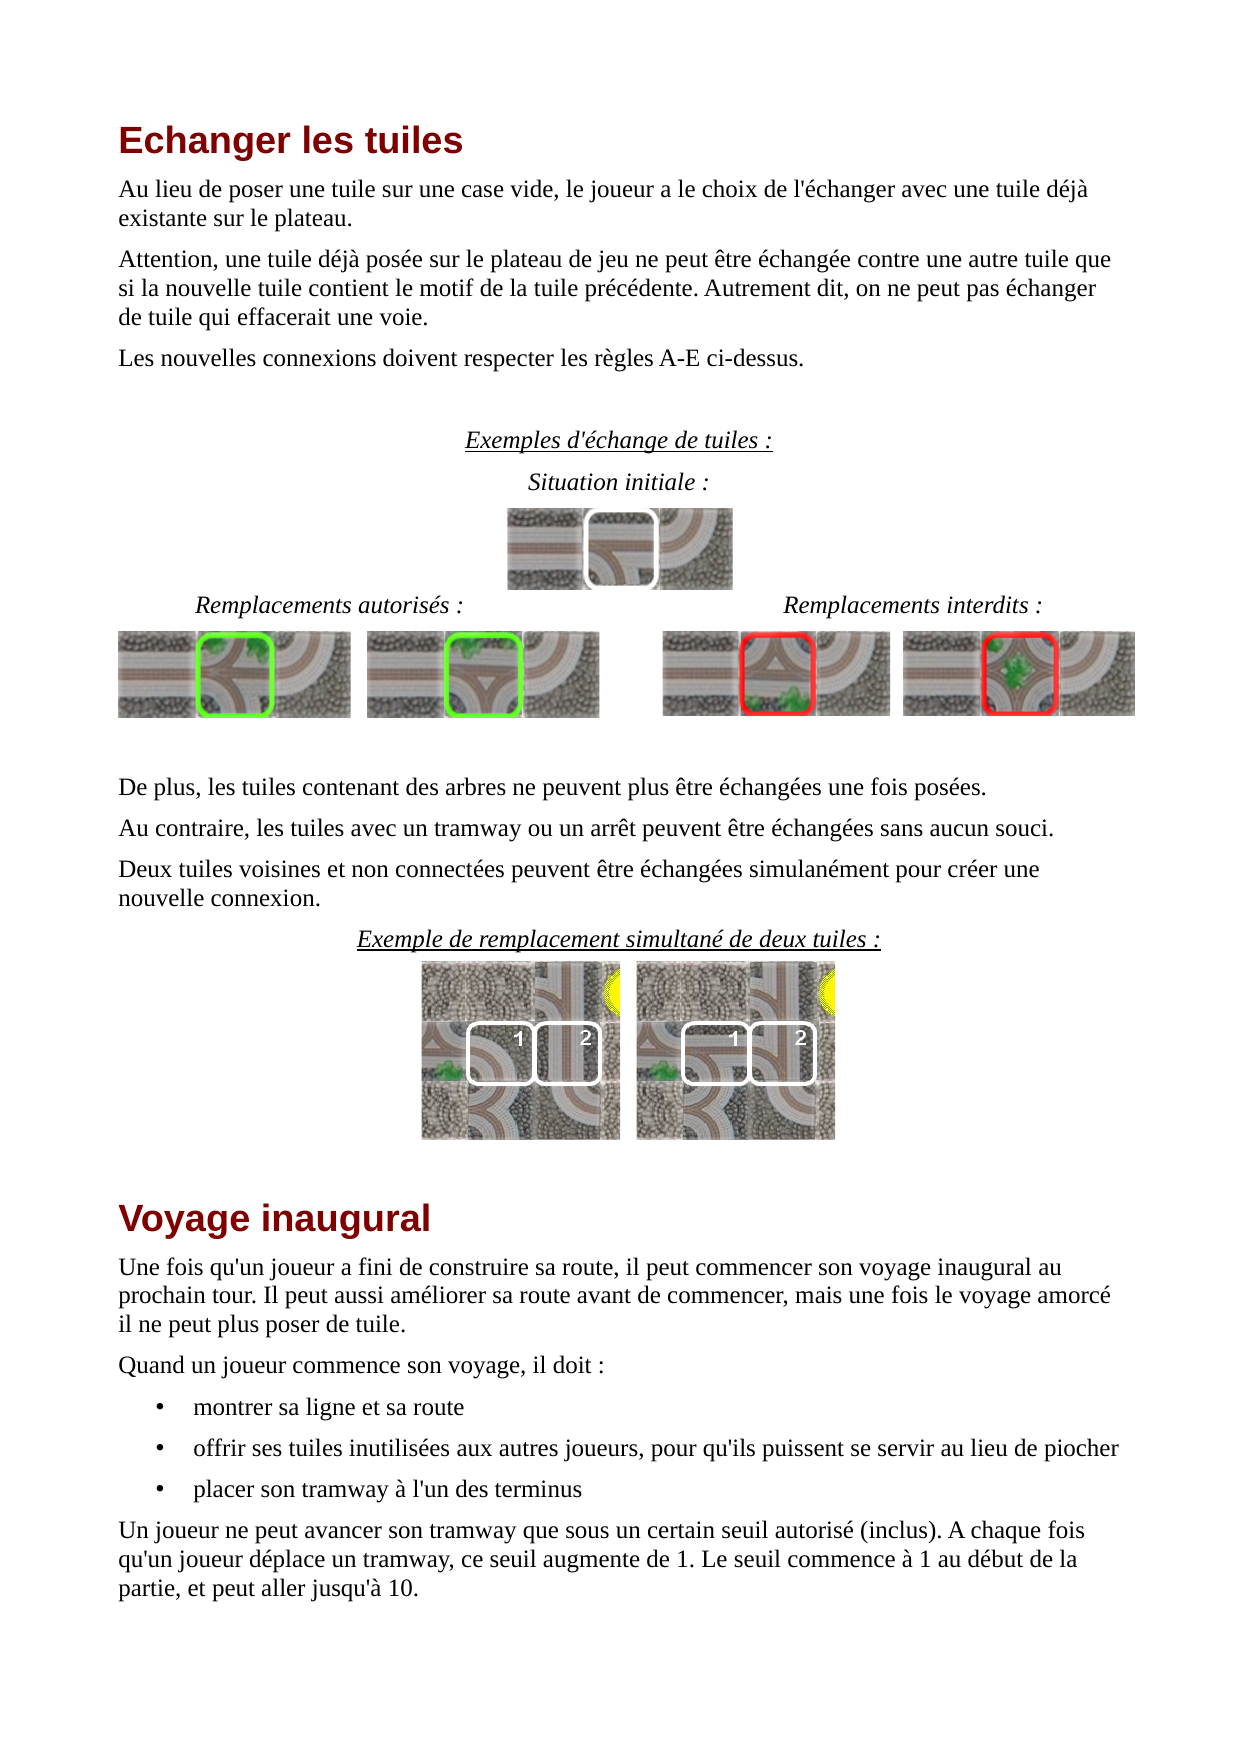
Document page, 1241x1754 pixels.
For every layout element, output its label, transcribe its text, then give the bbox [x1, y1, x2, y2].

text Exemple de remplacement simultané de deux tuiles : [118, 924, 1122, 953]
picture [507, 508, 733, 590]
subtitle Voyage inaugural [118, 1195, 1122, 1239]
text De plus, les tuiles contenant des arbres ne peuvent plus être échangées une fois posées. [118, 772, 1122, 801]
text Situation initiale : [118, 467, 1122, 496]
text Un joueur ne peut avancer son tramway que sous un certain seuil autorisé (inclus). A chaque fois qu'un joueur déplace un tramway, ce seuil augmente de 1. Le seuil commence à 1 au début de la partie, et peut aller jusqu'à 10. [118, 1515, 1122, 1602]
text Quand un joueur commence son voyage, il doit : [118, 1350, 1122, 1379]
text Les nouvelles connexions doivent respecter les règles A-E ci-dessus. [118, 343, 1122, 372]
text Attention, une tuile déjà posée sur le plateau de jeu ne peut être échangée contre une autre tuile que si la nouvelle tuile contient le motif de la tuile précédente. Autrement dit, on ne peut pas échanger de tuile qui effacerait une voie. [118, 244, 1122, 331]
text Deux tuiles voisines et non connectées peuvent être échangées simulanément pour créer une nouvelle connexion. [118, 854, 1122, 912]
text Exemples d'échange de tuiles : [118, 426, 1122, 454]
text Au lieu de poser une tuile sur une case vide, le joueur a le choix de l'échanger avec une tuile déjà existante sur le plateau. [118, 174, 1122, 232]
list offrir ses tuiles inutilisées aux autres joueurs, pour qu'ils puissent se servir au lieu de piocher [156, 1433, 1122, 1462]
text Au contraire, les tuiles avec un tramway ou un arrêt peuvent être échangées sans aucun souci. [118, 813, 1122, 842]
list placer son tramway à l'un des terminus [156, 1474, 1122, 1503]
list montrer sa ligne et sa route [156, 1392, 1122, 1420]
picture [118, 631, 351, 718]
text Remplacements autorisés : Remplacements interdits : [118, 591, 1122, 619]
picture [903, 631, 1135, 716]
picture [367, 631, 600, 718]
picture [636, 961, 836, 1140]
picture [662, 631, 891, 716]
picture [421, 961, 621, 1140]
text Une fois qu'un joueur a fini de construire sa route, il peut commencer son voyage inaugural au prochain tour. Il peut aussi améliorer sa route avant de commencer, mais une fois le voyage amorcé il ne peut plus poser de tuile. [118, 1252, 1122, 1338]
subtitle Echanger les tuiles [118, 118, 1122, 162]
